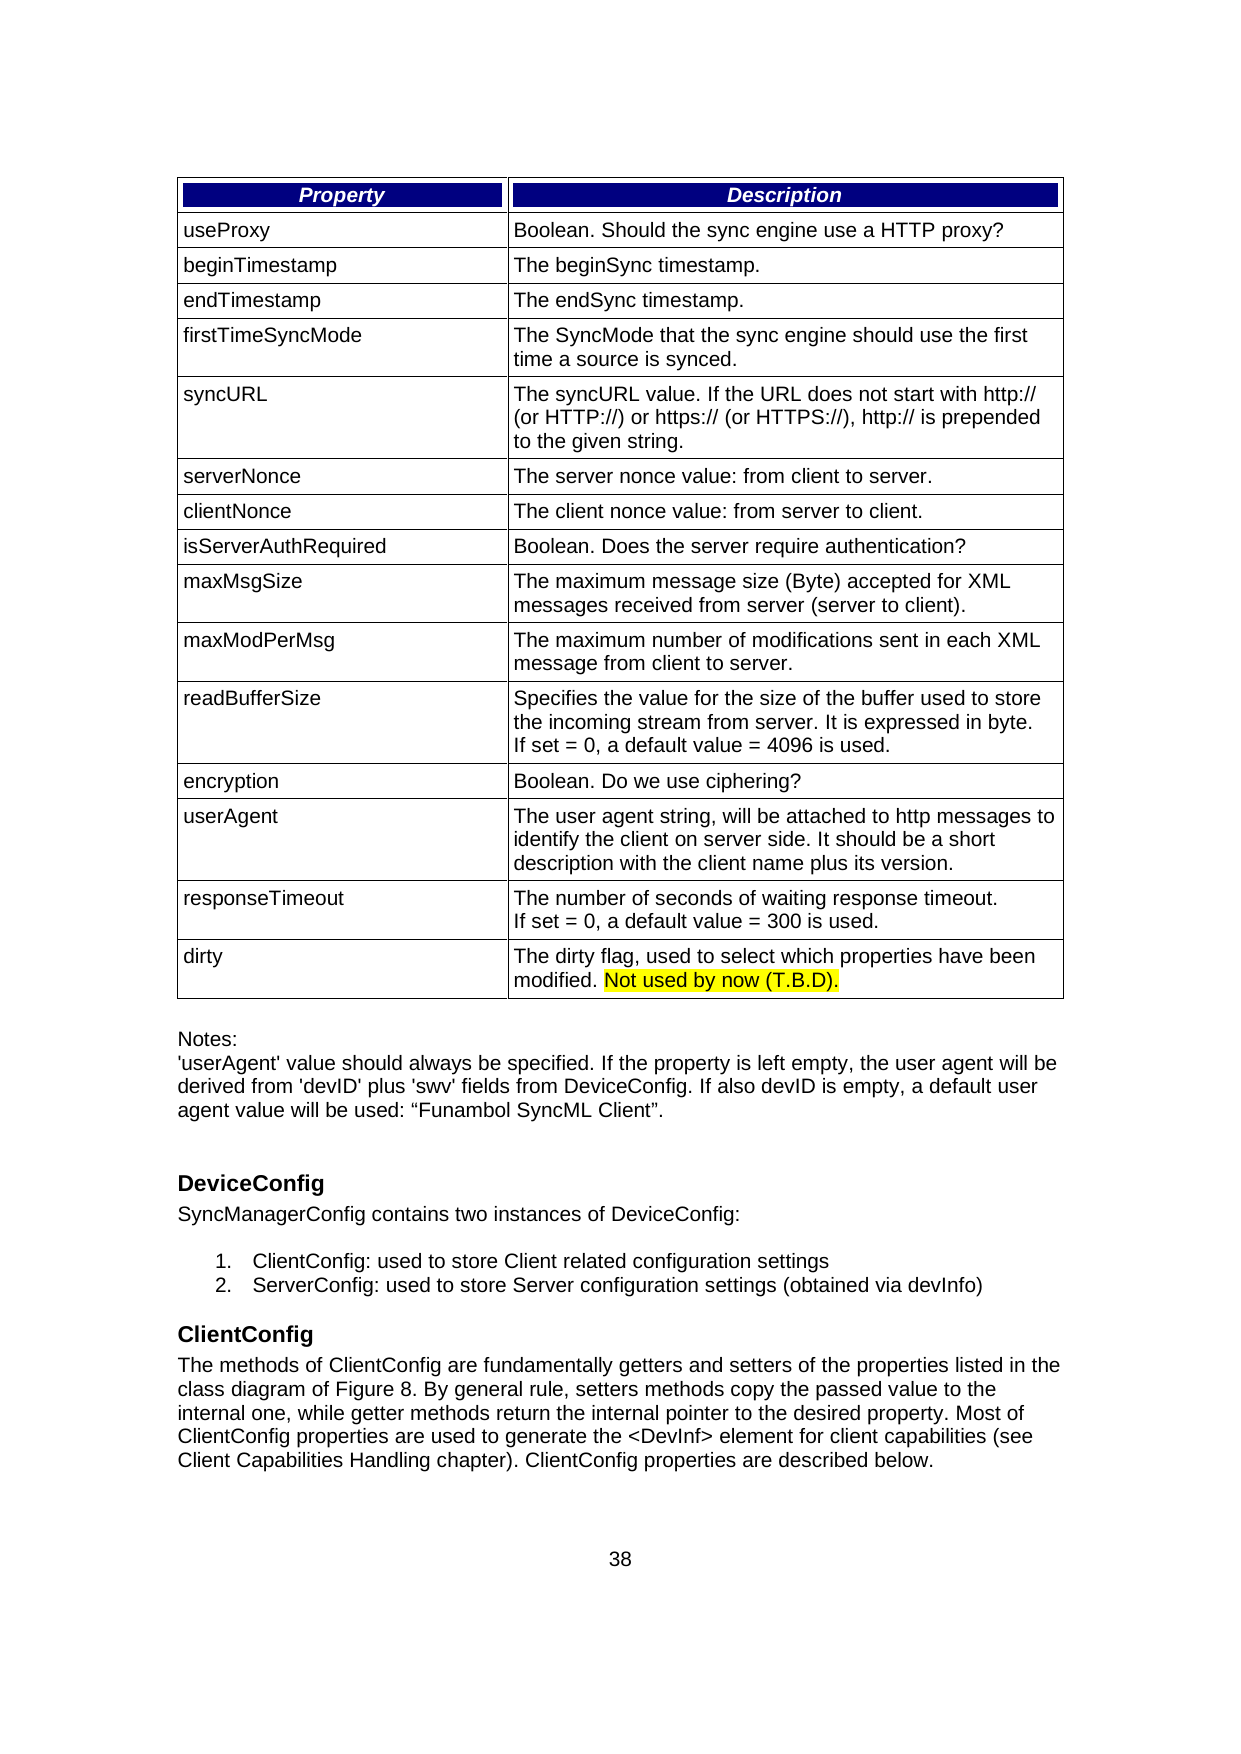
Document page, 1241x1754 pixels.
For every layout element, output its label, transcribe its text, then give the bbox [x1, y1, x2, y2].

table_cell maxMsgSize [178, 565, 507, 622]
table_header Property [178, 178, 507, 212]
table_cell Specifies the value for the size of the buffer used to store the incoming stream from server. It is expressed in byte. If set = 0, a default value = 4096 is used. [509, 682, 1063, 763]
text 'userAgent' value should always be specified. If the property is left empty, the user agent will be derived from 'devID' plus 'swv' fields from DeviceConfig. If also devID is empty, a default user agent value will be used: “Funambol SyncML Client”. [177, 1051, 1063, 1122]
table_cell clientNonce [178, 495, 507, 529]
table_cell responseTimeout [178, 881, 507, 939]
table_cell The SyncMode that the sync engine should use the first time a source is synced. [509, 319, 1063, 376]
table_cell The beginSync timestamp. [509, 248, 1063, 283]
table_cell The maximum number of modifications sent in each XML message from client to server. [509, 623, 1063, 681]
subtitle DeviceConfig [177, 1170, 1063, 1196]
table_cell isServerAuthRequired [178, 530, 507, 564]
list ServerConfig: used to store Server configuration settings (obtained via devInfo) [215, 1273, 1063, 1297]
table_cell Boolean. Do we use ciphering? [509, 764, 1063, 798]
table_cell dirty [178, 940, 507, 998]
table_cell readBufferSize [178, 682, 507, 763]
table_header Description [509, 178, 1063, 212]
table_cell The maximum message size (Byte) accepted for XML messages received from server (server to client). [509, 565, 1063, 622]
subtitle ClientConfig [177, 1322, 1063, 1348]
table_cell beginTimestamp [178, 248, 507, 283]
table_cell The server nonce value: from client to server. [509, 459, 1063, 494]
text SyncManagerConfig contains two instances of DeviceConfig: [177, 1202, 1063, 1226]
table_cell endTimestamp [178, 284, 507, 318]
table_cell The endSync timestamp. [509, 284, 1063, 318]
table_cell The user agent string, will be attached to http messages to identify the client on server side. It should be a short description with the client name plus its version. [509, 799, 1063, 880]
table_cell encryption [178, 764, 507, 798]
table_cell The syncURL value. If the URL does not start with http:// (or HTTP://) or https:// (or HTTPS://), http:// is prepended to the given string. [509, 377, 1063, 458]
table_cell serverNonce [178, 459, 507, 494]
list ClientConfig: used to store Client related configuration settings [215, 1249, 1063, 1273]
table_cell firstTimeSyncMode [178, 319, 507, 376]
table_cell The number of seconds of waiting response timeout. If set = 0, a default value = 300 is used. [509, 881, 1063, 939]
table_cell Boolean. Does the server require authentication? [509, 530, 1063, 564]
text The methods of ClientConfig are fundamentally getters and setters of the properties listed in the class diagram of Figure 8. By general rule, setters methods copy the passed value to the internal one, while getter methods return the internal pointer to the desired property. Most of ClientConfig properties are used to generate the <DevInf> element for client capabilities (see Client Capabilities Handling chapter). ClientConfig properties are described below. [177, 1354, 1063, 1472]
table_cell The dirty flag, used to select which properties have been modified. Not used by now (T.B.D). [509, 940, 1063, 998]
table_cell Boolean. Should the sync engine use a HTTP proxy? [509, 213, 1063, 247]
table_cell syncURL [178, 377, 507, 458]
table_cell useProxy [178, 213, 507, 247]
table_cell maxModPerMsg [178, 623, 507, 681]
text Notes: [177, 1027, 1063, 1051]
table_cell The client nonce value: from server to client. [509, 495, 1063, 529]
table_cell userAgent [178, 799, 507, 880]
